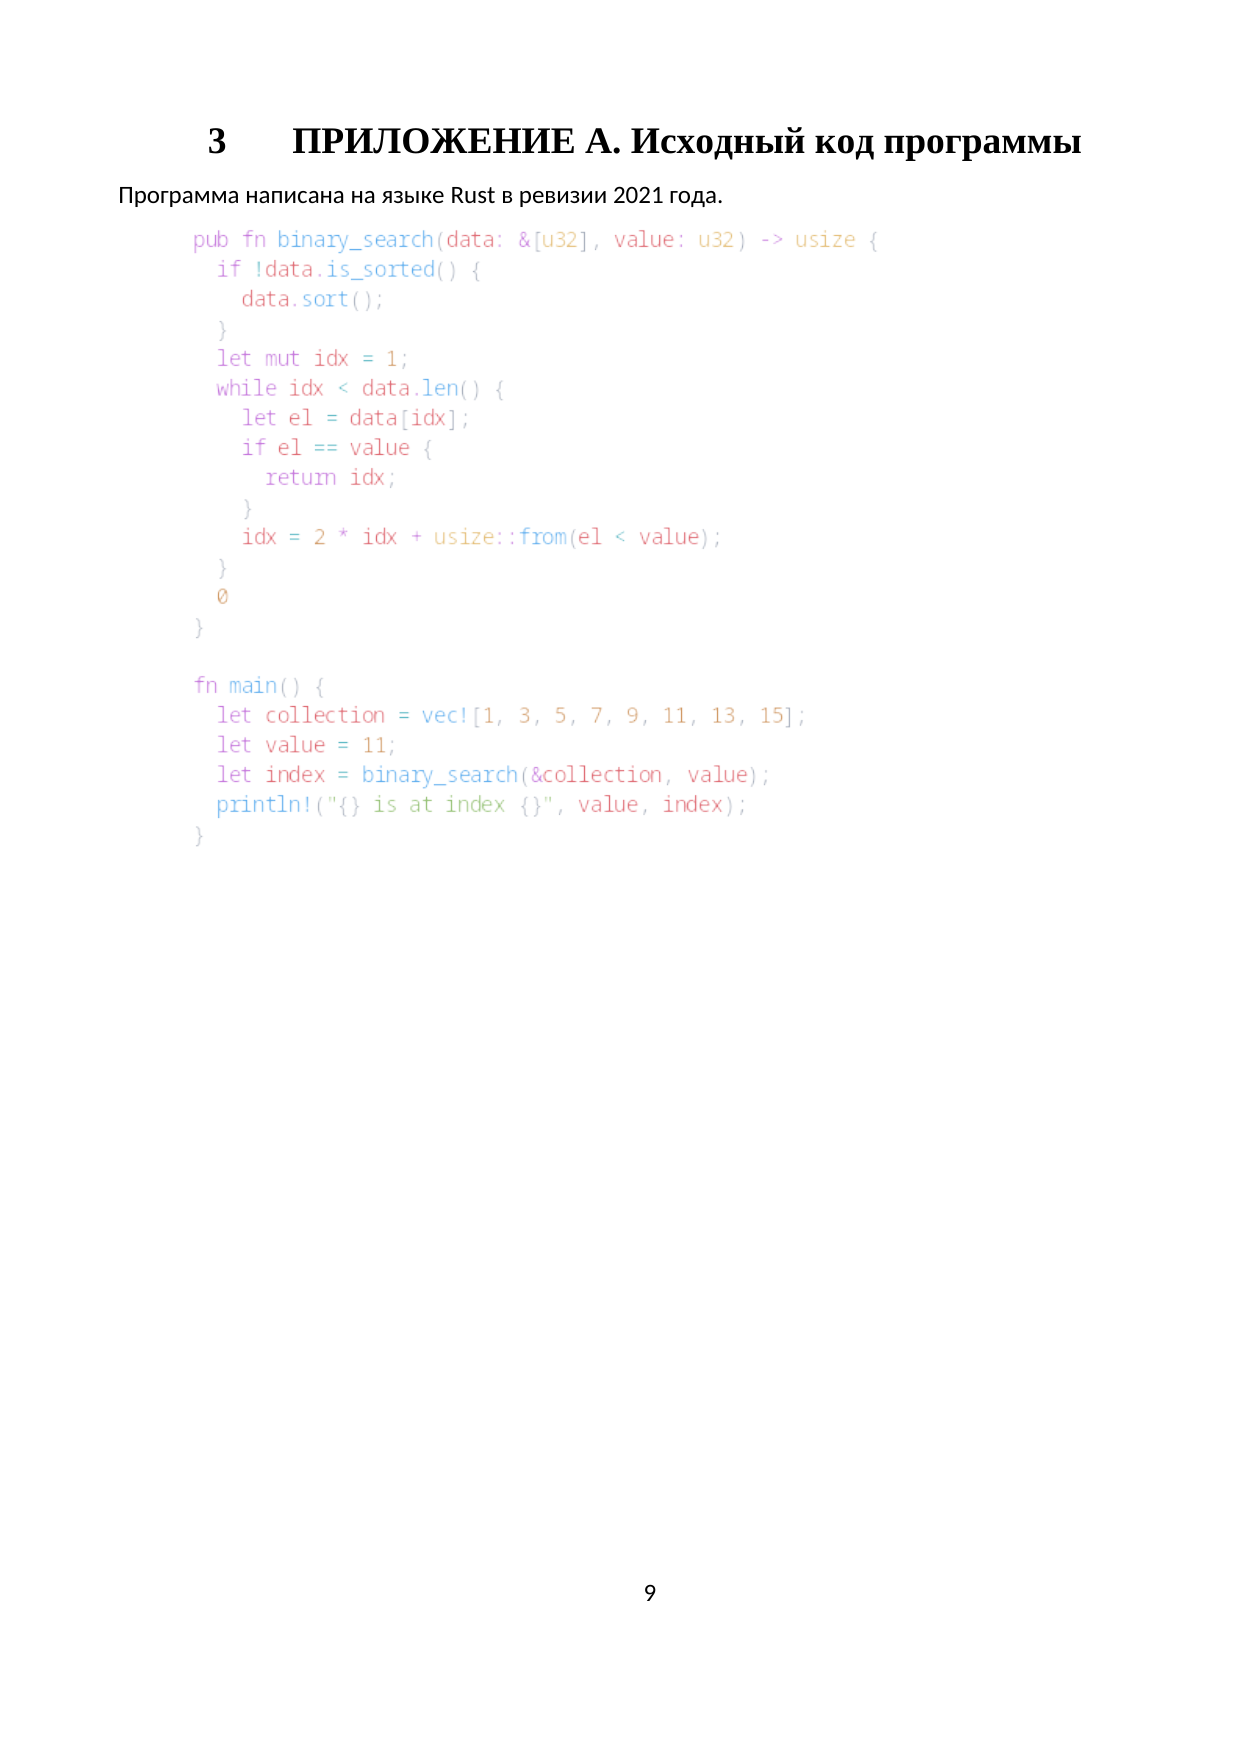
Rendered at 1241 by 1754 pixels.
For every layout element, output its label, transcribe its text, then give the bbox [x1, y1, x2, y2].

subtitle ПРИЛОЖЕНИЕ А. Исходный код программы [118, 118, 1181, 161]
text Программа написана на языке Rust в ревизии 2021 года. [118, 179, 1181, 209]
